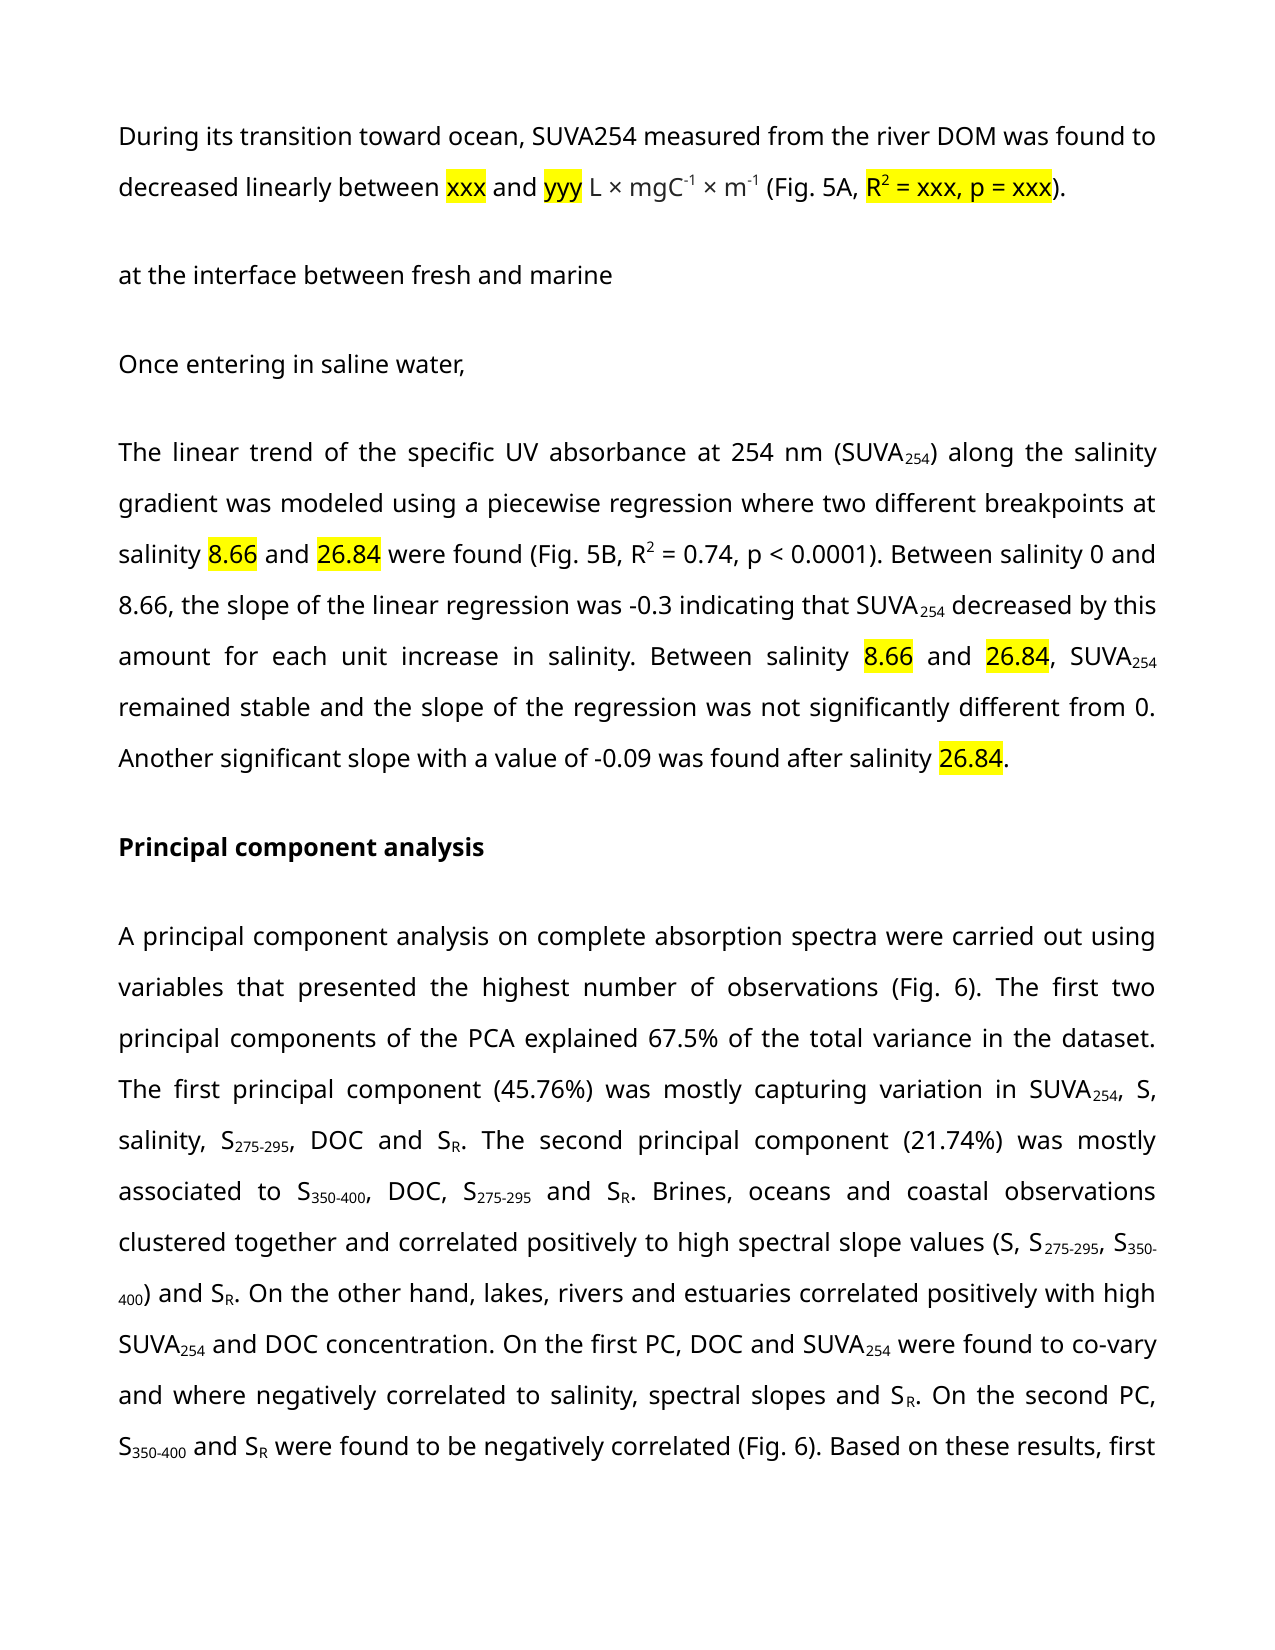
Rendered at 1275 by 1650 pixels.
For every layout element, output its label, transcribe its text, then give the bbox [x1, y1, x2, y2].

text Principal component analysis [118, 829, 1157, 864]
text During its transition toward ocean, SUVA254 measured from the river DOM was found to decreased linearly between xxx and yyy L × mgC-1 × m-1 (Fig. 5A, R2 = xxx, p = xxx). [118, 118, 1157, 203]
text The linear trend of the specific UV absorbance at 254 nm (SUVA254) along the salinity gradient was modeled using a piecewise regression where two different breakpoints at salinity 8.66 and 26.84 were found (Fig. 5B, R2 = 0.74, p < 0.0001). Between salinity 0 and 8.66, the slope of the linear regression was -0.3 indicating that SUVA254 decreased by this amount for each unit increase in salinity. Between salinity 8.66 and 26.84, SUVA254 remained stable and the slope of the regression was not significantly different from 0. Another significant slope with a value of -0.09 was found after salinity 26.84. [118, 435, 1157, 775]
text at the interface between fresh and marine [118, 258, 1157, 292]
text Once entering in saline water, [118, 346, 1157, 380]
text A principal component analysis on complete absorption spectra were carried out using variables that presented the highest number of observations (Fig. 6). The first two principal components of the PCA explained 67.5% of the total variance in the dataset. The first principal component (45.76%) was mostly capturing variation in SUVA254, S, salinity, S275-295, DOC and SR. The second principal component (21.74%) was mostly associated to S350-400, DOC, S275-295 and SR. Brines, oceans and coastal observations clustered together and correlated positively to high spectral slope values (S, S275-295, S350-400) and SR. On the other hand, lakes, rivers and estuaries correlated positively with high SUVA254 and DOC concentration. On the first PC, DOC and SUVA254 were found to co-vary and where negatively correlated to salinity, spectral slopes and SR. On the second PC, S350-400 and SR were found to be negatively correlated (Fig. 6). Based on these results, first [118, 918, 1157, 1463]
